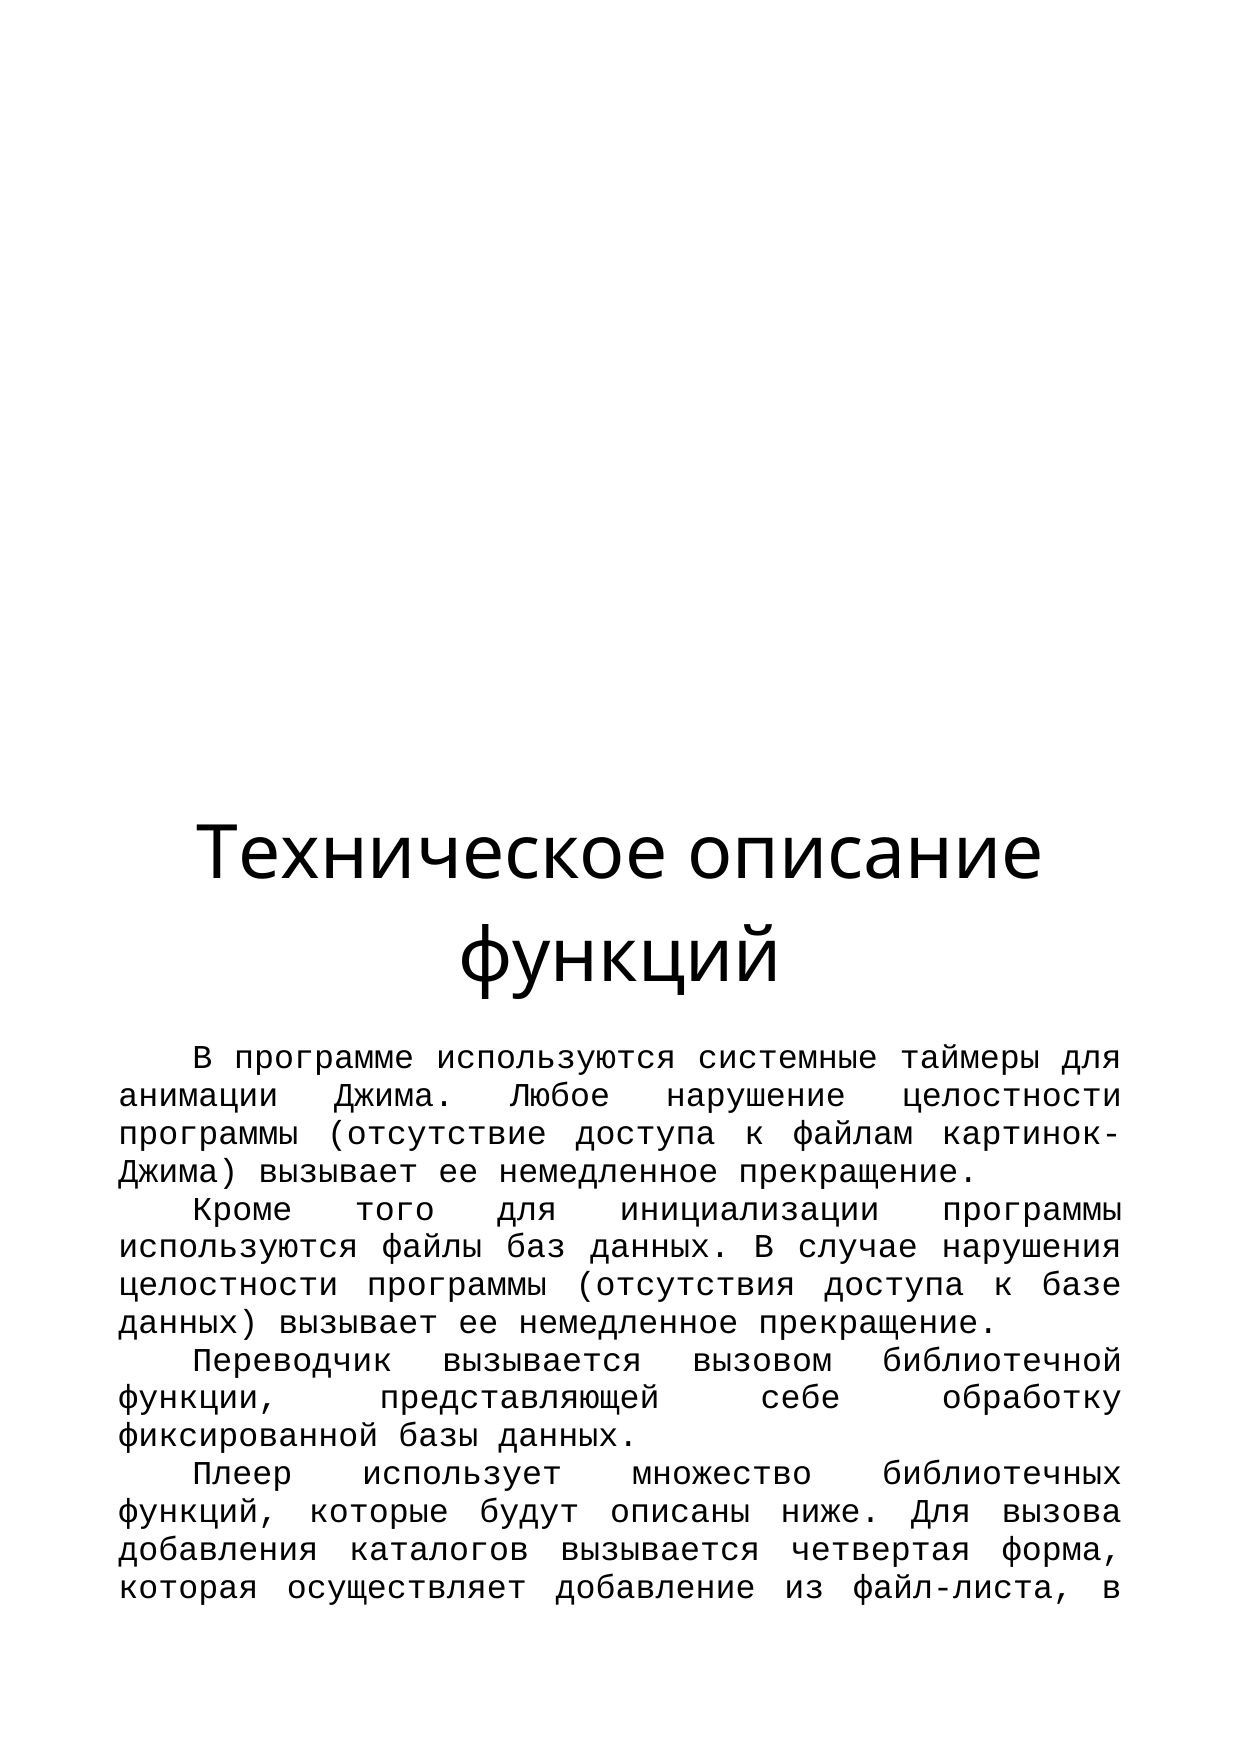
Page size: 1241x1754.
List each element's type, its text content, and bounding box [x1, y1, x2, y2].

text Кроме того для инициализации программы используются файлы баз данных. В случае нарушения целостности программы (отсутствия доступа к базе данных) вызывает ее немедленное прекращение. [118, 1192, 1122, 1343]
text Переводчик вызывается вызовом библиотечной функции, представляющей себе обработку фиксированной базы данных. [118, 1343, 1122, 1457]
text В программе используются системные таймеры для анимации Джима. Любое нарушение целостности программы (отсутствие доступа к файлам картинок-Джима) вызывает ее немедленное прекращение. [118, 1041, 1122, 1192]
text Плеер использует множество библиотечных функций, которые будут описаны ниже. Для вызова добавления каталогов вызывается четвертая форма, которая осуществляет добавление из файл-листа, в [118, 1457, 1122, 1608]
text Техническое описание функций [118, 799, 1122, 1003]
